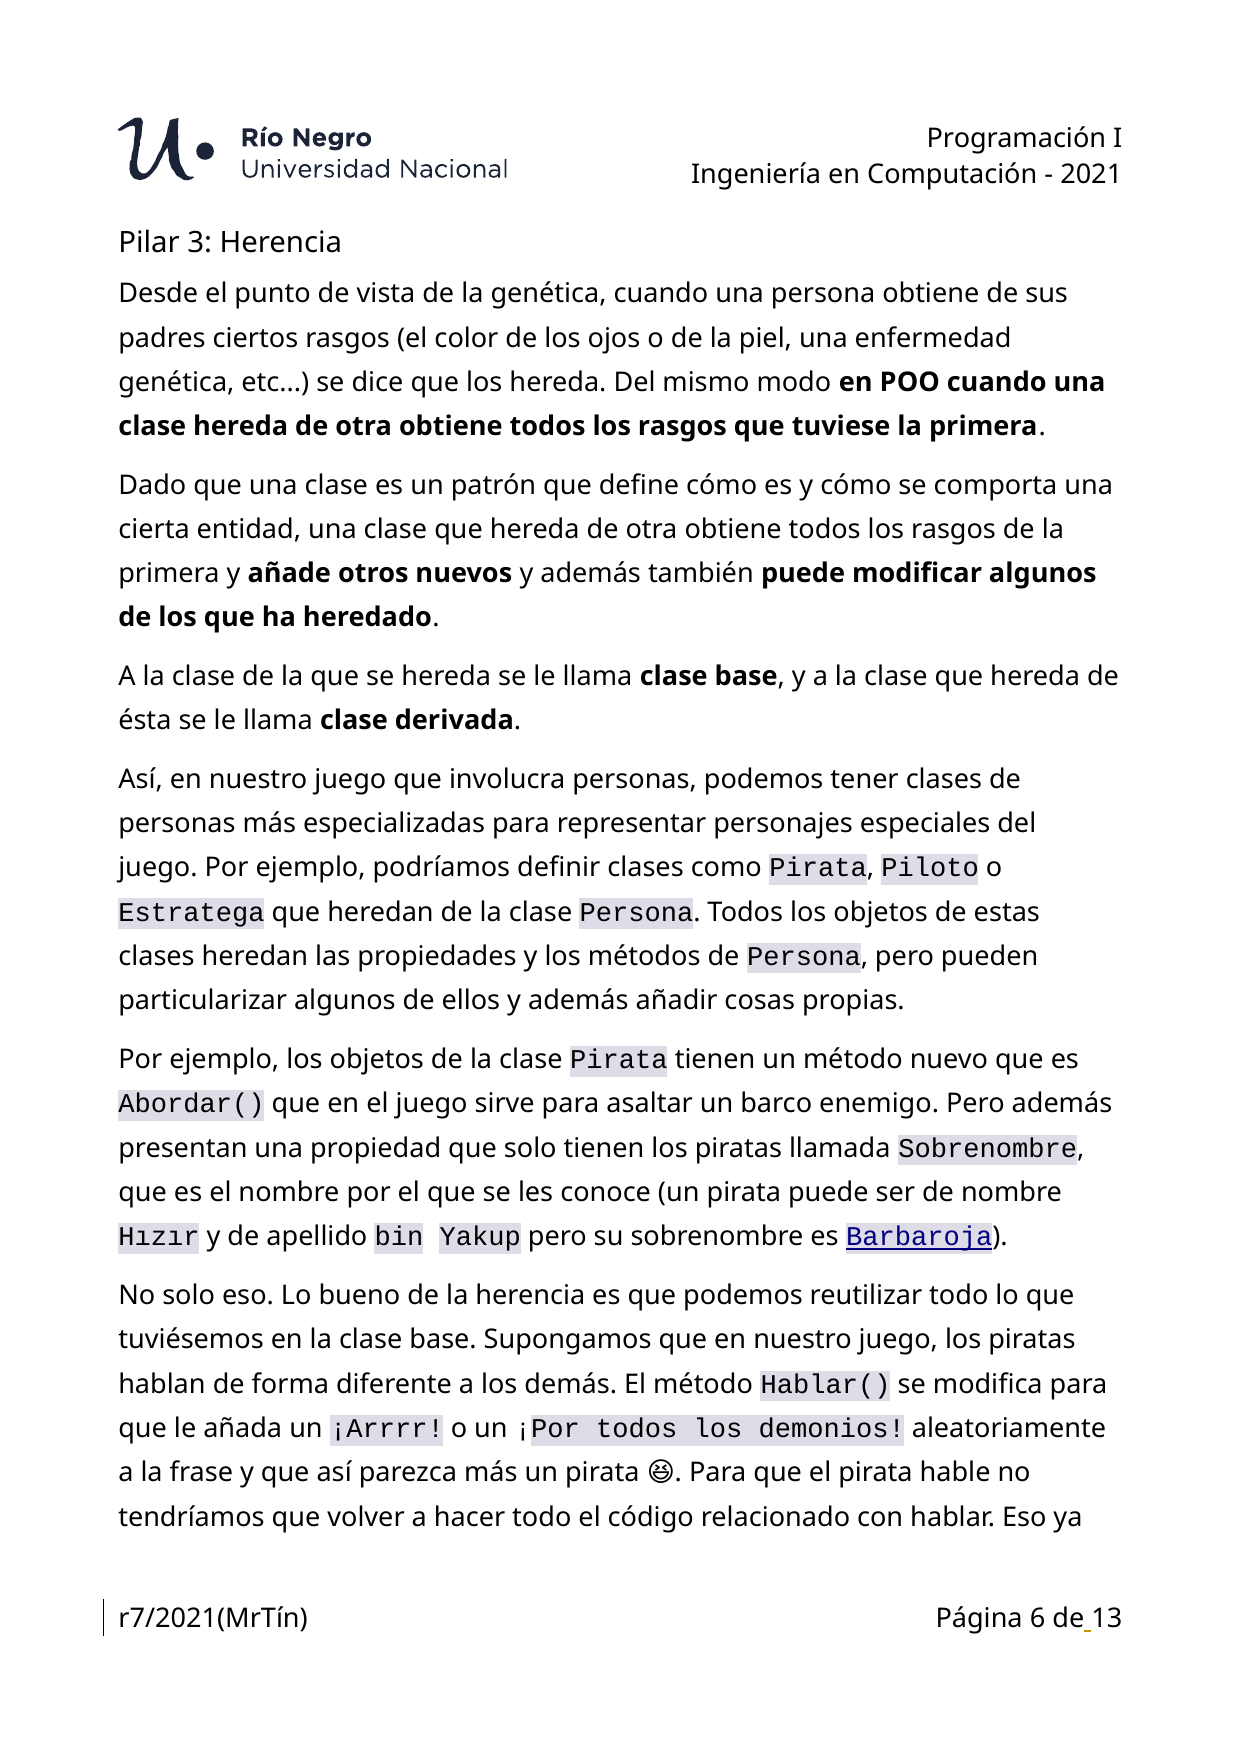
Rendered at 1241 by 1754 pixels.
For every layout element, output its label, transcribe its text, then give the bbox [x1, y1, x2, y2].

text A la clase de la que se hereda se le llama clase base, y a la clase que hereda de ésta se le llama clase derivada. [118, 656, 1122, 737]
text Desde el punto de vista de la genética, cuando una persona obtiene de sus padres ciertos rasgos (el color de los ojos o de la piel, una enfermedad genética, etc...) se dice que los hereda. Del mismo modo en POO cuando una clase hereda de otra obtiene todos los rasgos que tuviese la primera. [118, 274, 1122, 443]
text Así, en nuestro juego que involucra personas, podemos tener clases de personas más especializadas para representar personajes especiales del juego. Por ejemplo, podríamos definir clases como Pirata, Piloto o Estratega que heredan de la clase Persona. Todos los objetos de estas clases heredan las propiedades y los métodos de Persona, pero pueden particularizar algunos de ellos y además añadir cosas propias. [118, 759, 1122, 1018]
text No solo eso. Lo bueno de la herencia es que podemos reutilizar todo lo que tuviésemos en la clase base. Supongamos que en nuestro juego, los piratas hablan de forma diferente a los demás. El método Hablar() se modifica para que le añada un ¡Arrrr! o un ¡Por todos los demonios! aleatoriamente a la frase y que así parezca más un pirata 😆. Para que el pirata hable no tendríamos que volver a hacer todo el código relacionado con hablar. Eso ya [118, 1276, 1122, 1534]
subtitle Pilar 3: Herencia [118, 221, 1122, 261]
text Por ejemplo, los objetos de la clase Pirata tienen un método nuevo que es Abordar() que en el juego sirve para asaltar un barco enemigo. Pero además presentan una propiedad que solo tienen los piratas llamada Sobrenombre, que es el nombre por el que se les conoce (un pirata puede ser de nombre Hızır y de apellido bin Yakup pero su sobrenombre es Barbaroja). [118, 1039, 1122, 1254]
text Dado que una clase es un patrón que define cómo es y cómo se comporta una cierta entidad, una clase que hereda de otra obtiene todos los rasgos de la primera y añade otros nuevos y además también puede modificar algunos de los que ha heredado. [118, 465, 1122, 634]
